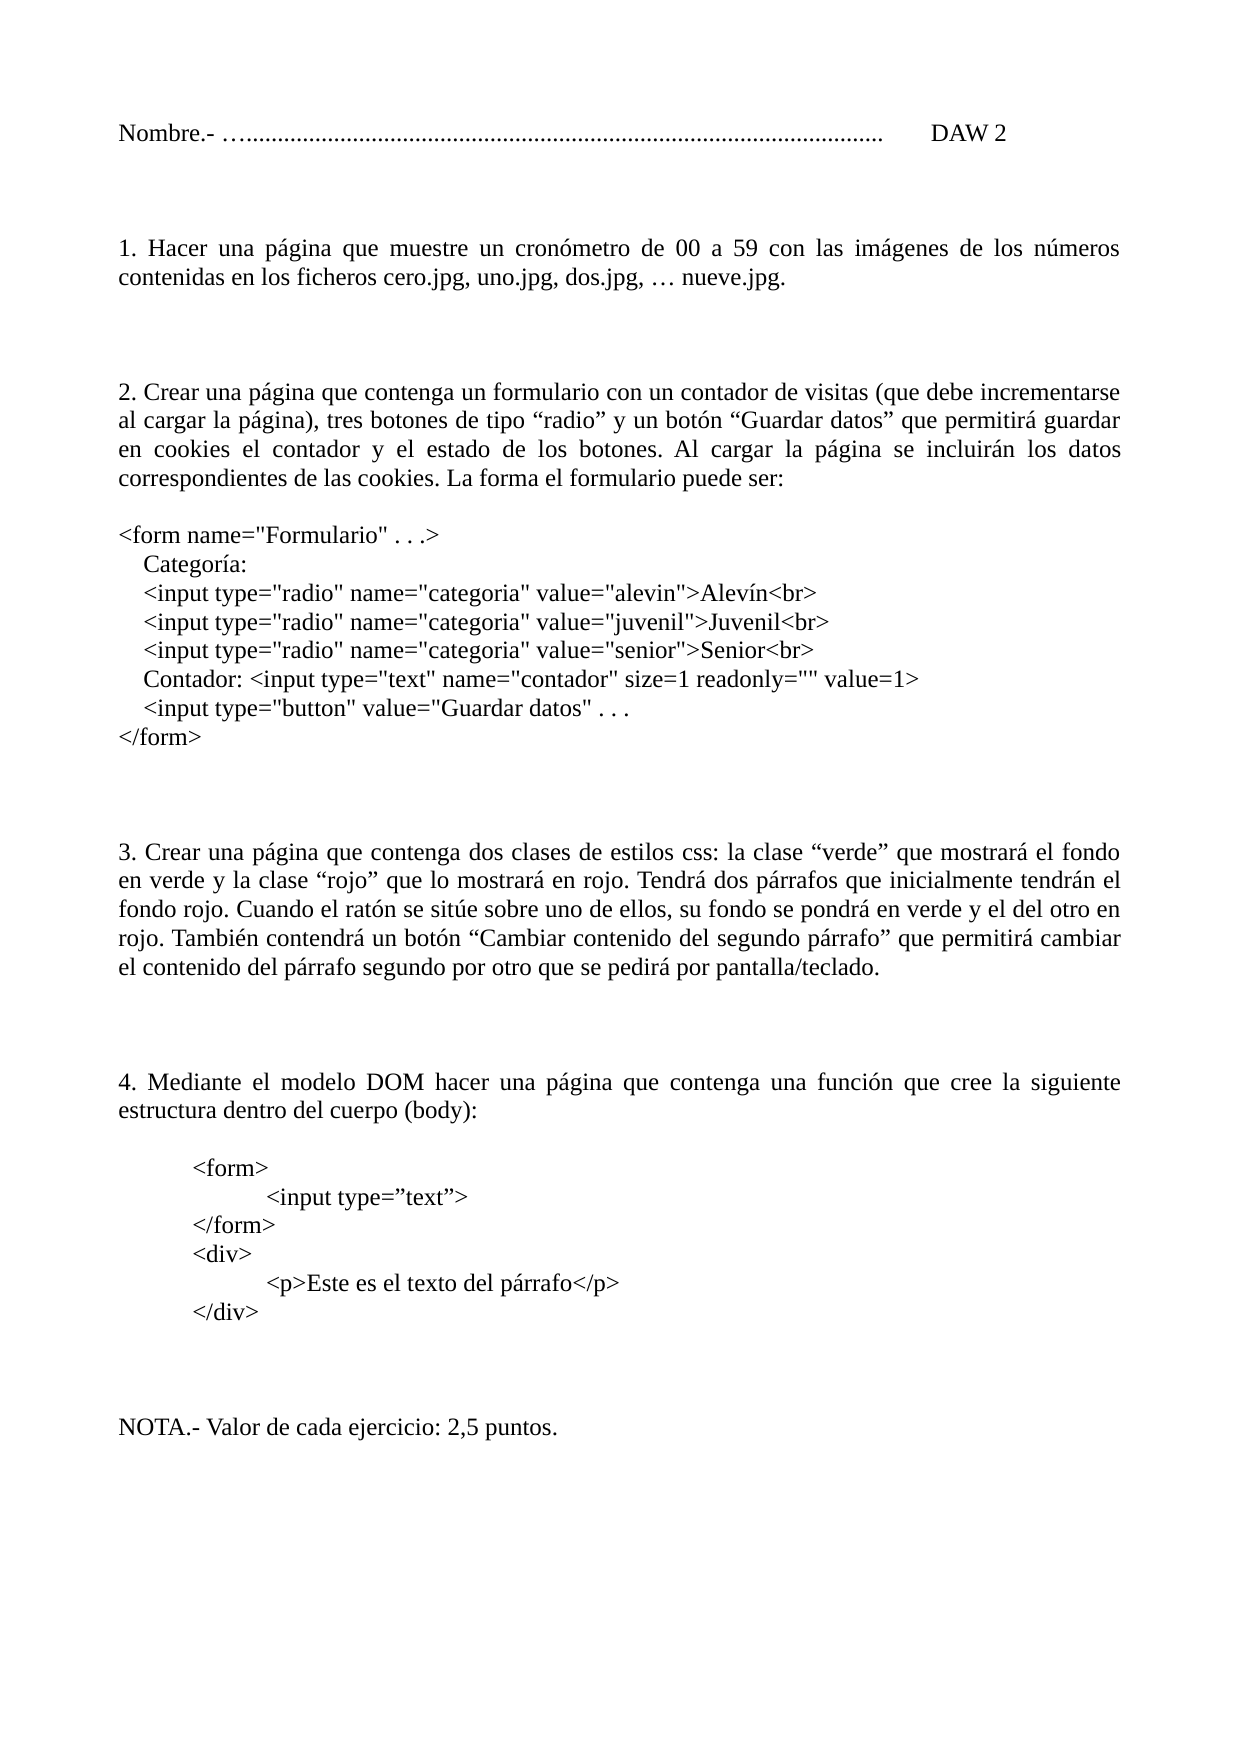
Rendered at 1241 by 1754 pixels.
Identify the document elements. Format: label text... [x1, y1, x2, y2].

text 2. Crear una página que contenga un formulario con un contador de visitas (que debe incrementarse al cargar la página), tres botones de tipo “radio” y un botón “Guardar datos” que permitirá guardar en cookies el contador y el estado de los botones. Al cargar la página se incluirán los datos correspondientes de las cookies. La forma el formulario puede ser: [118, 377, 1122, 492]
text </form> [118, 722, 1122, 751]
text <div> [118, 1239, 1122, 1268]
text Categoría: [118, 549, 1122, 578]
text </div> [118, 1297, 1122, 1326]
text <input type="radio" name="categoria" value="senior">Senior<br> [118, 636, 1122, 664]
text Contador: <input type="text" name="contador" size=1 readonly="" value=1> [118, 664, 1122, 693]
text Nombre.- …...................................................................................................... DAW 2 [118, 118, 1122, 147]
text <input type=”text”> [118, 1182, 1122, 1211]
text 1. Hacer una página que muestre un cronómetro de 00 a 59 con las imágenes de los números contenidas en los ficheros cero.jpg, uno.jpg, dos.jpg, … nueve.jpg. [118, 233, 1122, 291]
text <form> [118, 1153, 1122, 1182]
text 3. Crear una página que contenga dos clases de estilos css: la clase “verde” que mostrará el fondo en verde y la clase “rojo” que lo mostrará en rojo. Tendrá dos párrafos que inicialmente tendrán el fondo rojo. Cuando el ratón se sitúe sobre uno de ellos, su fondo se pondrá en verde y el del otro en rojo. También contendrá un botón “Cambiar contenido del segundo párrafo” que permitirá cambiar el contenido del párrafo segundo por otro que se pedirá por pantalla/teclado. [118, 837, 1122, 981]
text <input type="button" value="Guardar datos" . . . [118, 693, 1122, 722]
text <input type="radio" name="categoria" value="alevin">Alevín<br> [118, 578, 1122, 607]
text <input type="radio" name="categoria" value="juvenil">Juvenil<br> [118, 607, 1122, 636]
text 4. Mediante el modelo DOM hacer una página que contenga una función que cree la siguiente estructura dentro del cuerpo (body): [118, 1067, 1122, 1124]
text </form> [118, 1211, 1122, 1239]
text <form name="Formulario" . . .> [118, 521, 1122, 549]
text NOTA.- Valor de cada ejercicio: 2,5 puntos. [118, 1412, 1122, 1441]
text <p>Este es el texto del párrafo</p> [118, 1268, 1122, 1297]
